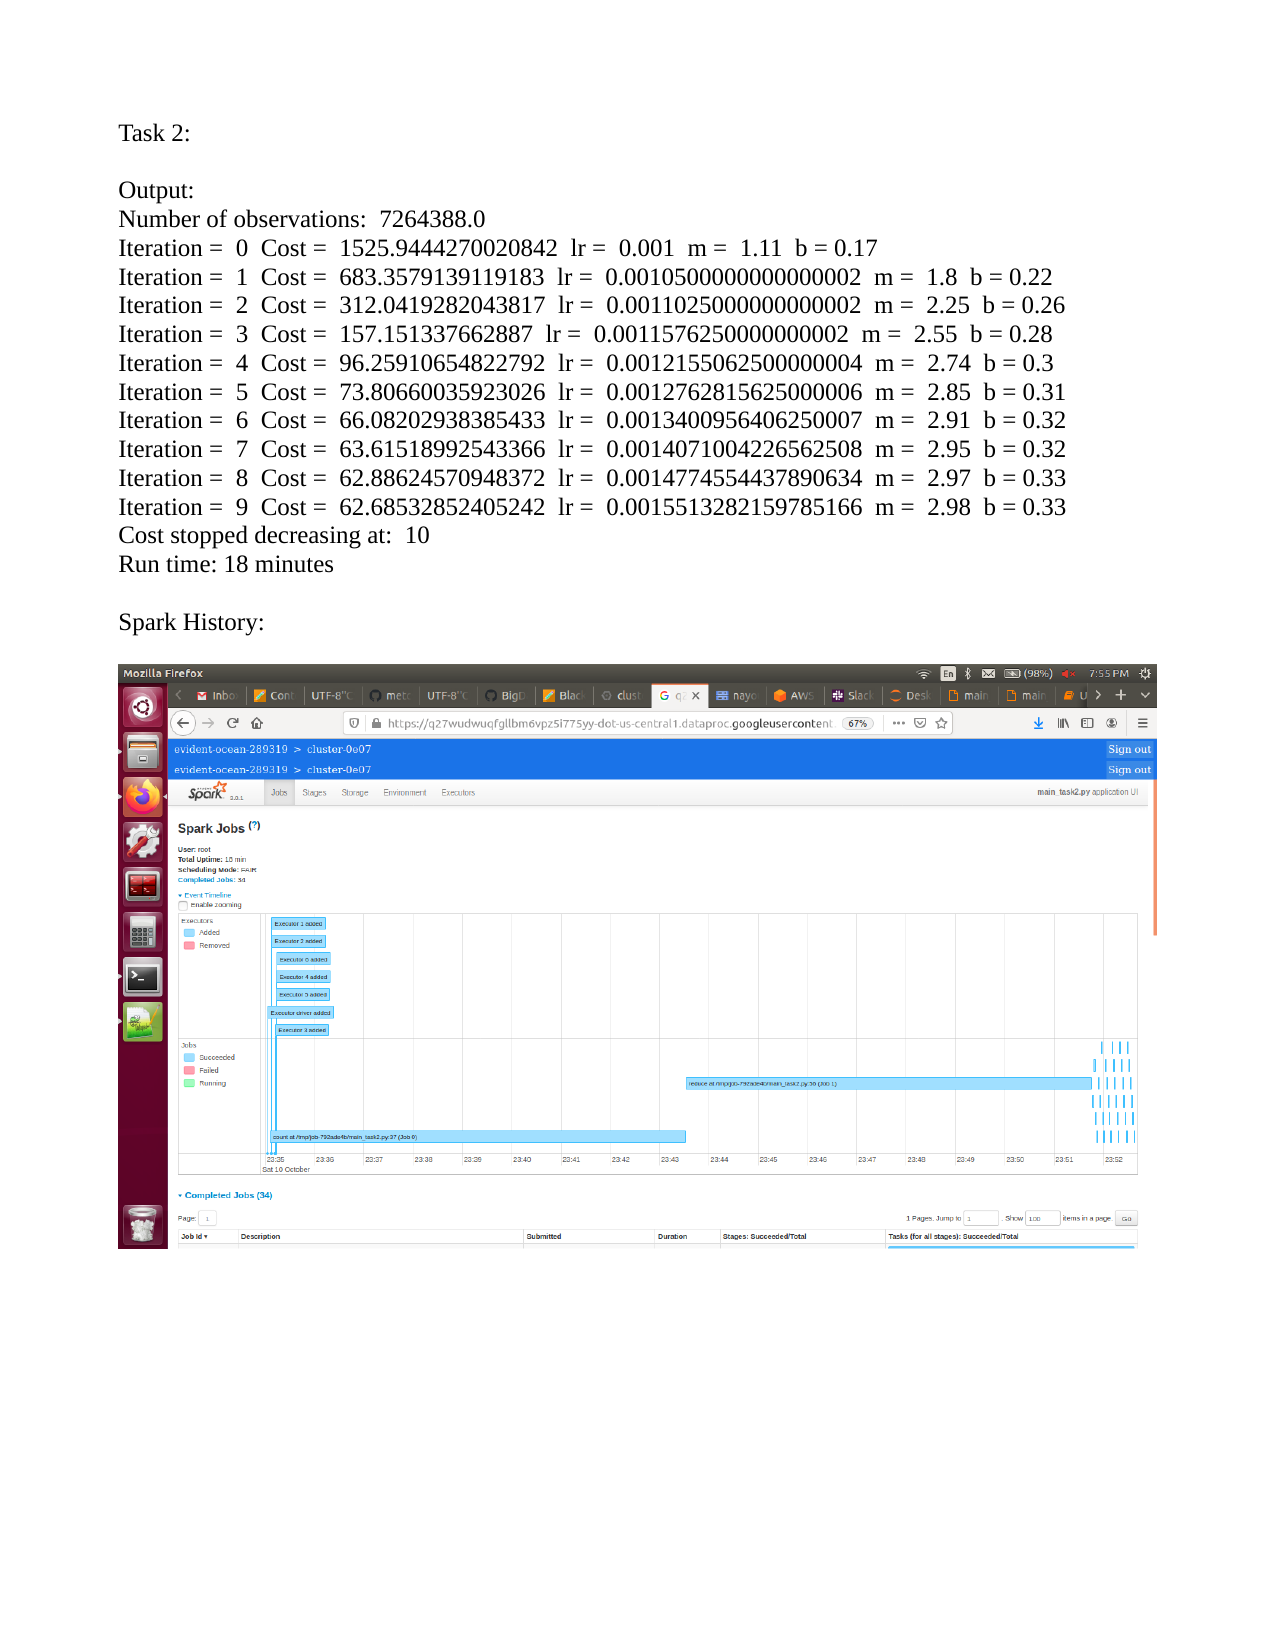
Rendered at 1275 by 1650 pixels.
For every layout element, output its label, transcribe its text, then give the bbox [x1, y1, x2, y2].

text Spark History: [118, 607, 1157, 636]
text Output: [118, 176, 1157, 204]
text Iteration = 7 Cost = 63.61518992543366 lr = 0.0014071004226562508 m = 2.95 b = 0.32 [118, 434, 1157, 463]
text Iteration = 8 Cost = 62.88624570948372 lr = 0.0014774554437890634 m = 2.97 b = 0.33 [118, 463, 1157, 492]
text Task 2: [118, 118, 1157, 147]
text Iteration = 2 Cost = 312.0419282043817 lr = 0.0011025000000000002 m = 2.25 b = 0.26 [118, 291, 1157, 319]
text Iteration = 6 Cost = 66.08202938385433 lr = 0.0013400956406250007 m = 2.91 b = 0.32 [118, 406, 1157, 434]
text Iteration = 5 Cost = 73.80660035923026 lr = 0.0012762815625000006 m = 2.85 b = 0.31 [118, 377, 1157, 406]
text Iteration = 3 Cost = 157.151337662887 lr = 0.0011576250000000002 m = 2.55 b = 0.28 [118, 319, 1157, 348]
text Run time: 18 minutes [118, 549, 1157, 578]
text Iteration = 9 Cost = 62.68532852405242 lr = 0.0015513282159785166 m = 2.98 b = 0.33 [118, 492, 1157, 521]
picture [118, 664, 1157, 1249]
text Iteration = 1 Cost = 683.3579139119183 lr = 0.0010500000000000002 m = 1.8 b = 0.22 [118, 262, 1157, 291]
text Iteration = 0 Cost = 1525.9444270020842 lr = 0.001 m = 1.11 b = 0.17 [118, 233, 1157, 262]
text Iteration = 4 Cost = 96.25910654822792 lr = 0.0012155062500000004 m = 2.74 b = 0.3 [118, 348, 1157, 377]
text Cost stopped decreasing at: 10 [118, 521, 1157, 549]
text Number of observations: 7264388.0 [118, 204, 1157, 233]
